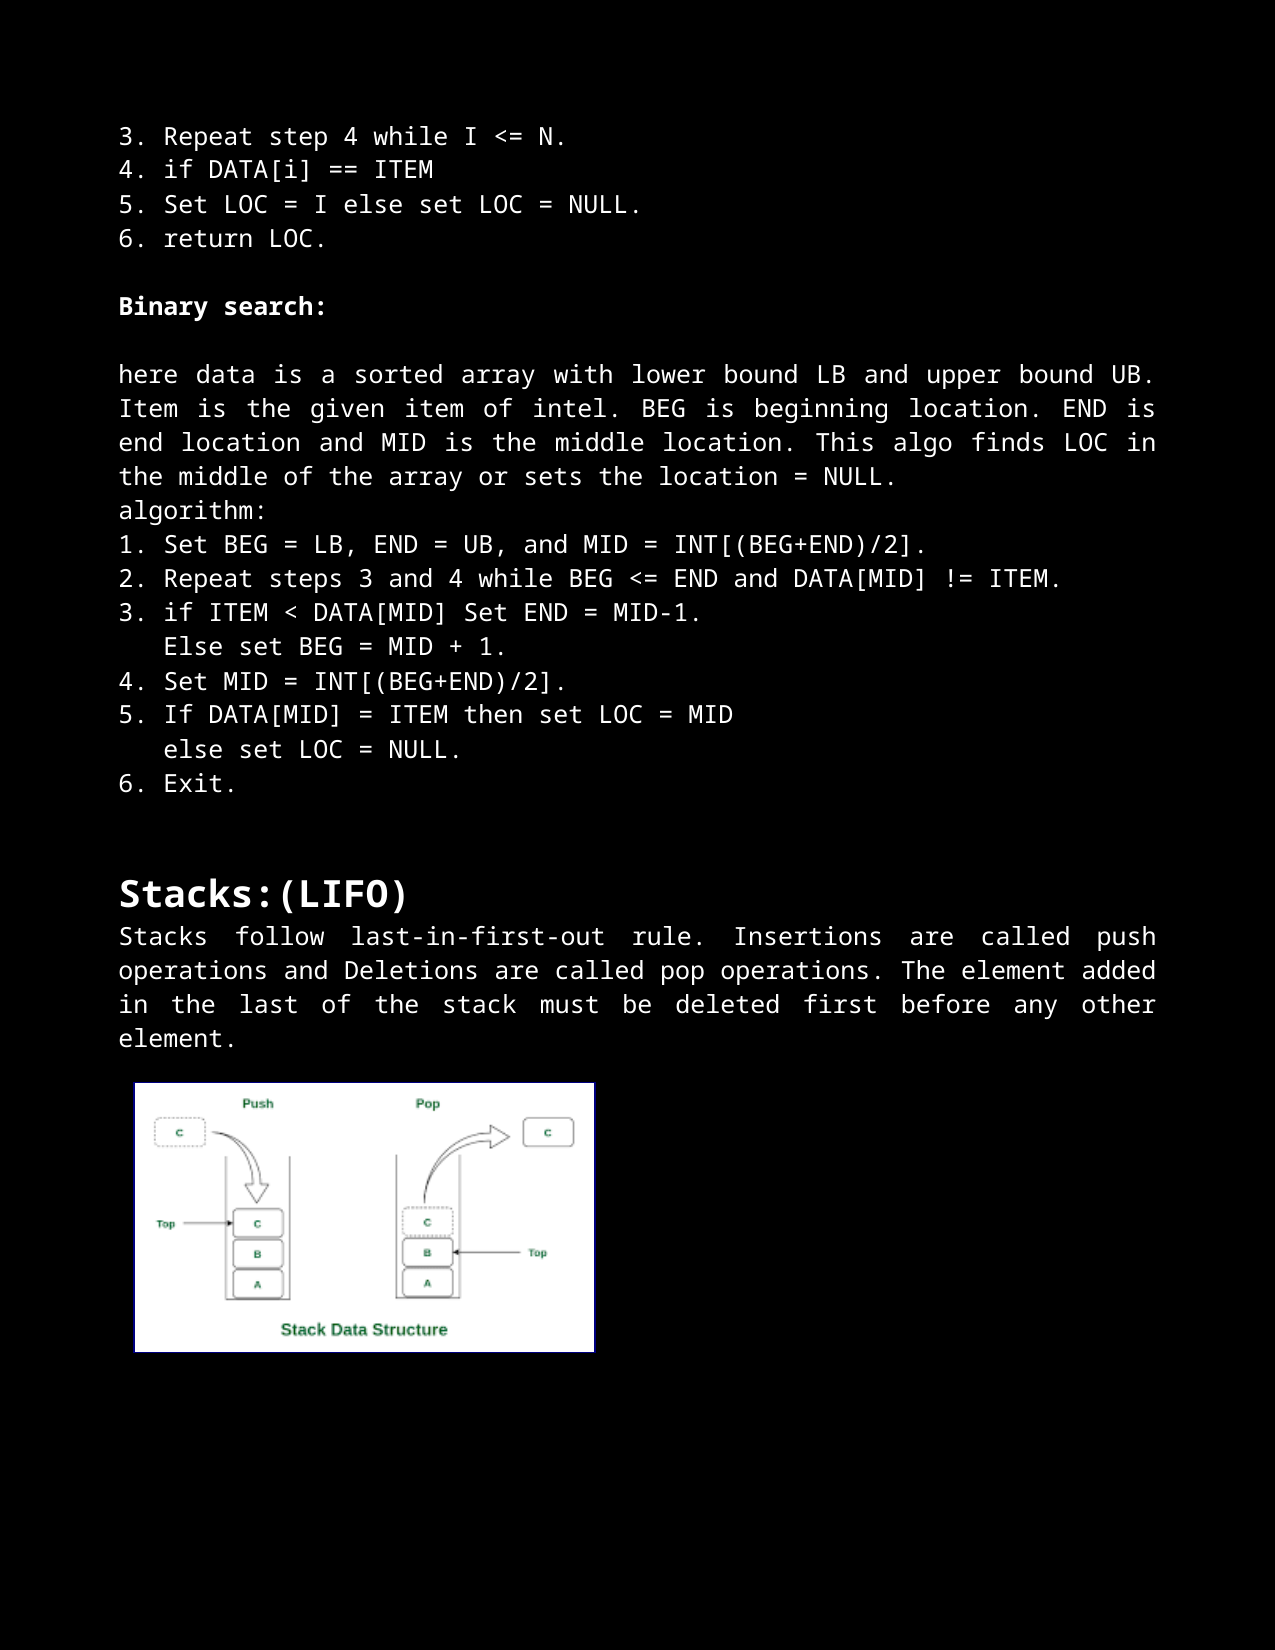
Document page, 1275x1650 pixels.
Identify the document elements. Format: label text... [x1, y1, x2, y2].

text 2. Repeat steps 3 and 4 while BEG <= END and DATA[MID] != ITEM. [118, 561, 1157, 595]
text 4. if DATA[i] == ITEM [118, 152, 1157, 186]
text Else set BEG = MID + 1. [118, 629, 1157, 663]
text Stacks follow last-in-first-out rule. Insertions are called push operations and Deletions are called pop operations. The element added in the last of the stack must be deleted first before any other element. [118, 918, 1157, 1055]
text 6. return LOC. [118, 220, 1157, 254]
text else set LOC = NULL. [118, 731, 1157, 765]
text 3. if ITEM < DATA[MID] Set END = MID-1. [118, 595, 1157, 629]
text here data is a sorted array with lower bound LB and upper bound UB. Item is the given item of intel. BEG is beginning location. END is end location and MID is the middle location. This algo finds LOC in the middle of the array or sets the location = NULL. [118, 357, 1157, 493]
text 4. Set MID = INT[(BEG+END)/2]. [118, 663, 1157, 697]
text algorithm: [118, 493, 1157, 527]
text 3. Repeat step 4 while I <= N. [118, 118, 1157, 152]
picture [135, 1083, 594, 1352]
text 5. If DATA[MID] = ITEM then set LOC = MID [118, 697, 1157, 731]
text 5. Set LOC = I else set LOC = NULL. [118, 186, 1157, 220]
text Binary search: [118, 288, 1157, 322]
text 1. Set BEG = LB, END = UB, and MID = INT[(BEG+END)/2]. [118, 527, 1157, 561]
text Stacks:(LIFO) [118, 867, 1157, 918]
text 6. Exit. [118, 765, 1157, 799]
